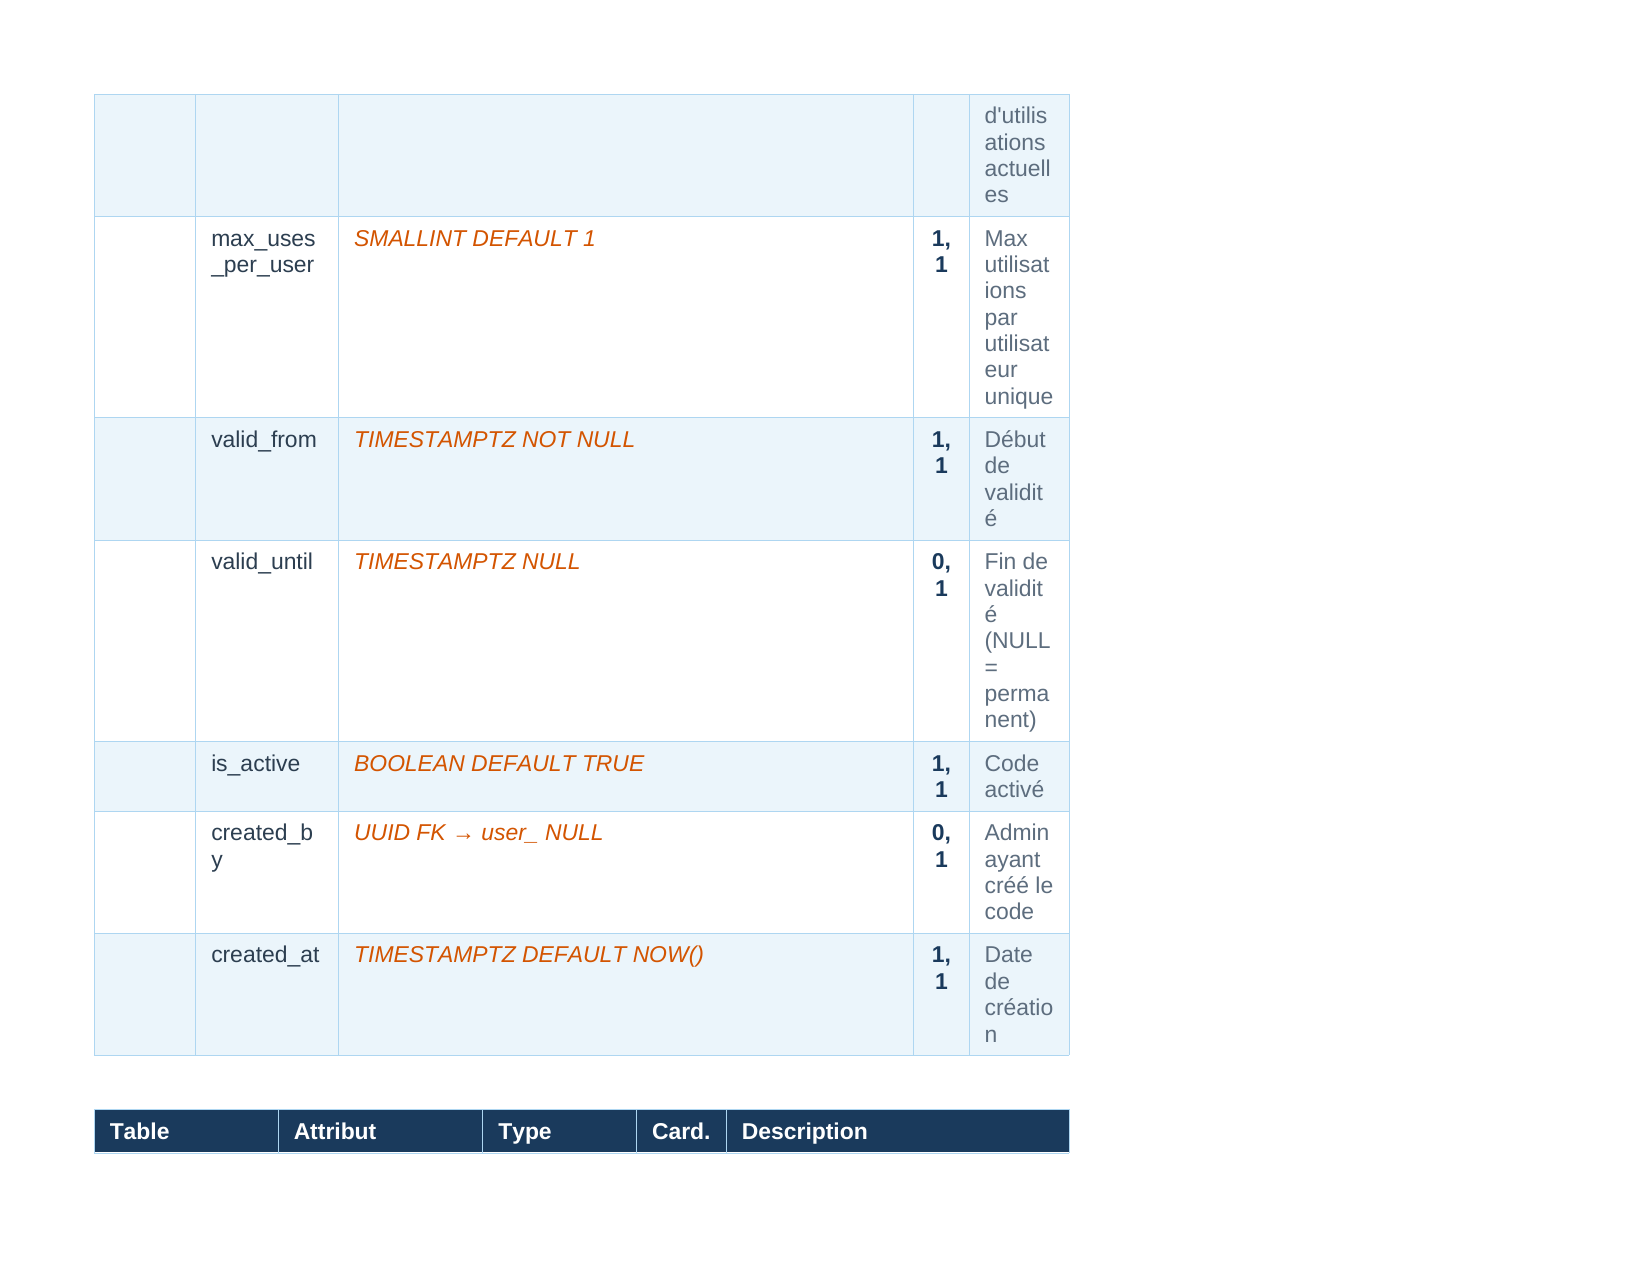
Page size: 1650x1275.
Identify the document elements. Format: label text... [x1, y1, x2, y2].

table_cell [95, 812, 195, 933]
table_header Table [95, 1110, 278, 1152]
table_cell [914, 95, 969, 216]
table_cell valid_from [196, 418, 338, 540]
table_cell [95, 217, 195, 417]
table_header Attribut [279, 1110, 482, 1152]
table_cell BOOLEAN DEFAULT TRUE [339, 742, 913, 811]
table_cell 0,1 [914, 541, 969, 741]
table_cell created_at [196, 934, 338, 1055]
table_cell [95, 934, 195, 1055]
table_cell [95, 95, 195, 216]
table_cell 1,1 [914, 742, 969, 811]
table_cell [95, 742, 195, 811]
table_cell [95, 541, 195, 741]
table_cell UUID FK → user_ NULL [339, 812, 913, 933]
table_cell [95, 418, 195, 540]
table_header Type [483, 1110, 636, 1152]
table_cell 1,1 [914, 217, 969, 417]
table_cell TIMESTAMPTZ NULL [339, 541, 913, 741]
table_header Card. [637, 1110, 726, 1152]
table_cell 0,1 [914, 812, 969, 933]
table_cell created_by [196, 812, 338, 933]
table_cell valid_until [196, 541, 338, 741]
table_cell SMALLINT DEFAULT 1 [339, 217, 913, 417]
table_cell Date de création [970, 934, 1069, 1055]
table_cell [196, 95, 338, 216]
table_header Description [727, 1110, 1069, 1152]
table_cell Fin de validité (NULL = permanent) [970, 541, 1069, 741]
table_cell 1,1 [914, 418, 969, 540]
table_cell Admin ayant créé le code [970, 812, 1069, 933]
table_cell 1,1 [914, 934, 969, 1055]
table_cell [339, 95, 913, 216]
table_cell Début de validité [970, 418, 1069, 540]
table_cell max_uses_per_user [196, 217, 338, 417]
table_cell Max utilisations par utilisateur unique [970, 217, 1069, 417]
table_cell TIMESTAMPTZ NOT NULL [339, 418, 913, 540]
table_cell d'utilisations actuelles [970, 95, 1069, 216]
table_cell Code activé [970, 742, 1069, 811]
table_cell is_active [196, 742, 338, 811]
table_cell TIMESTAMPTZ DEFAULT NOW() [339, 934, 913, 1055]
